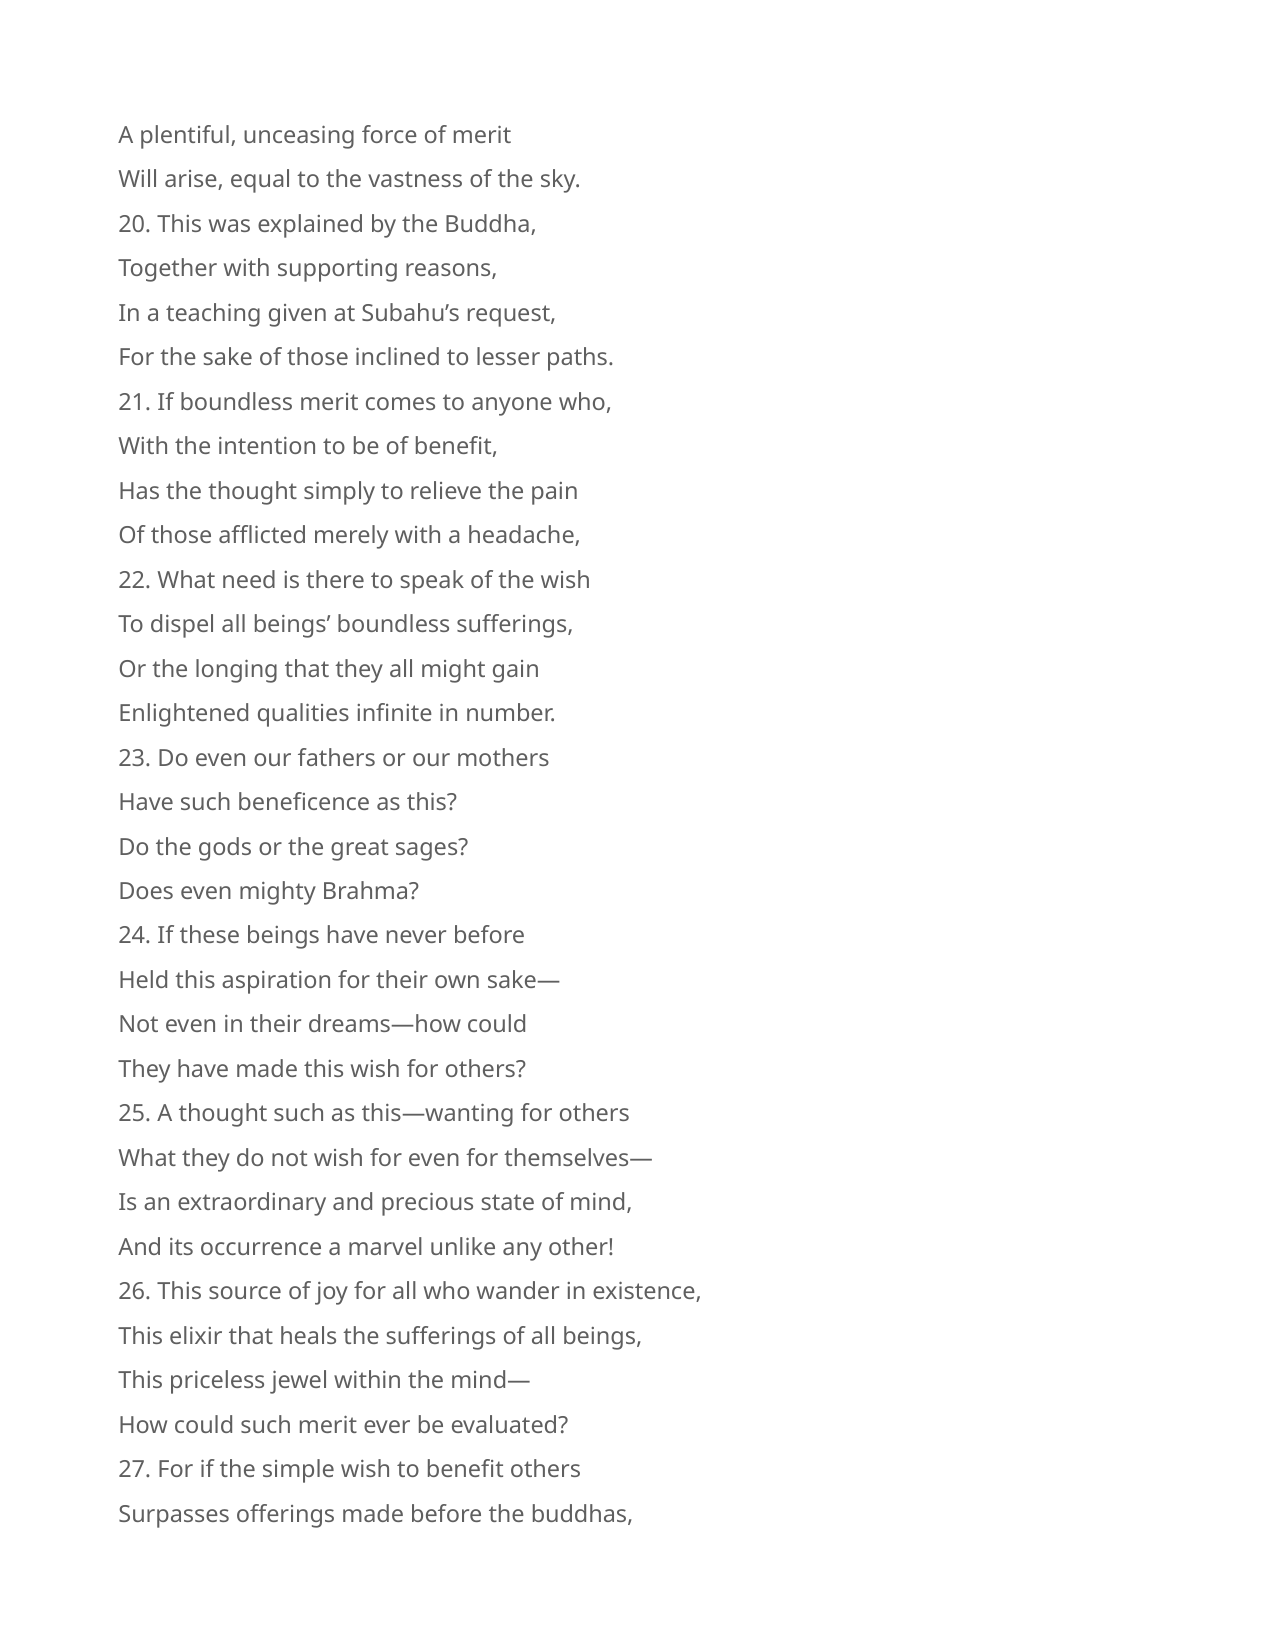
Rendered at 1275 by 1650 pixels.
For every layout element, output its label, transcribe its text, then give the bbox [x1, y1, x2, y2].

text How could such merit ever be evaluated? [118, 1408, 1157, 1440]
text Will arise, equal to the vastness of the sky. [118, 163, 1157, 194]
text Of those afflicted merely with a headache, [118, 518, 1157, 550]
text For the sake of those inclined to lesser paths. [118, 341, 1157, 372]
text Has the thought simply to relieve the pain [118, 474, 1157, 506]
text This priceless jewel within the mind— [118, 1363, 1157, 1396]
text Is an extraordinary and precious state of mind, [118, 1186, 1157, 1218]
text In a teaching given at Subahu’s request, [118, 296, 1157, 328]
text Not even in their dreams—how could [118, 1008, 1157, 1040]
text 25. A thought such as this—wanting for others [118, 1097, 1157, 1129]
text Surpasses offerings made before the buddhas, [118, 1497, 1157, 1529]
text Does even mighty Brahma? [118, 874, 1157, 906]
text 24. If these beings have never before [118, 919, 1157, 951]
text This elixir that heals the sufferings of all beings, [118, 1319, 1157, 1351]
text Held this aspiration for their own sake— [118, 963, 1157, 995]
text Or the longing that they all might gain [118, 652, 1157, 684]
text A plentiful, unceasing force of merit [118, 118, 1157, 150]
text 21. If boundless merit comes to anyone who, [118, 385, 1157, 417]
text 23. Do even our fathers or our mothers [118, 741, 1157, 773]
text To dispel all beings’ boundless sufferings, [118, 607, 1157, 639]
text 22. What need is there to speak of the wish [118, 563, 1157, 595]
text They have made this wish for others? [118, 1052, 1157, 1084]
text 20. This was explained by the Buddha, [118, 207, 1157, 239]
text With the intention to be of benefit, [118, 429, 1157, 461]
text 27. For if the simple wish to benefit others [118, 1452, 1157, 1484]
text And its occurrence a marvel unlike any other! [118, 1230, 1157, 1262]
text Enlightened qualities infinite in number. [118, 696, 1157, 728]
text Have such beneficence as this? [118, 785, 1157, 817]
text Together with supporting reasons, [118, 252, 1157, 283]
text 26. This source of joy for all who wander in existence, [118, 1274, 1157, 1307]
text What they do not wish for even for themselves— [118, 1141, 1157, 1173]
text Do the gods or the great sages? [118, 830, 1157, 862]
